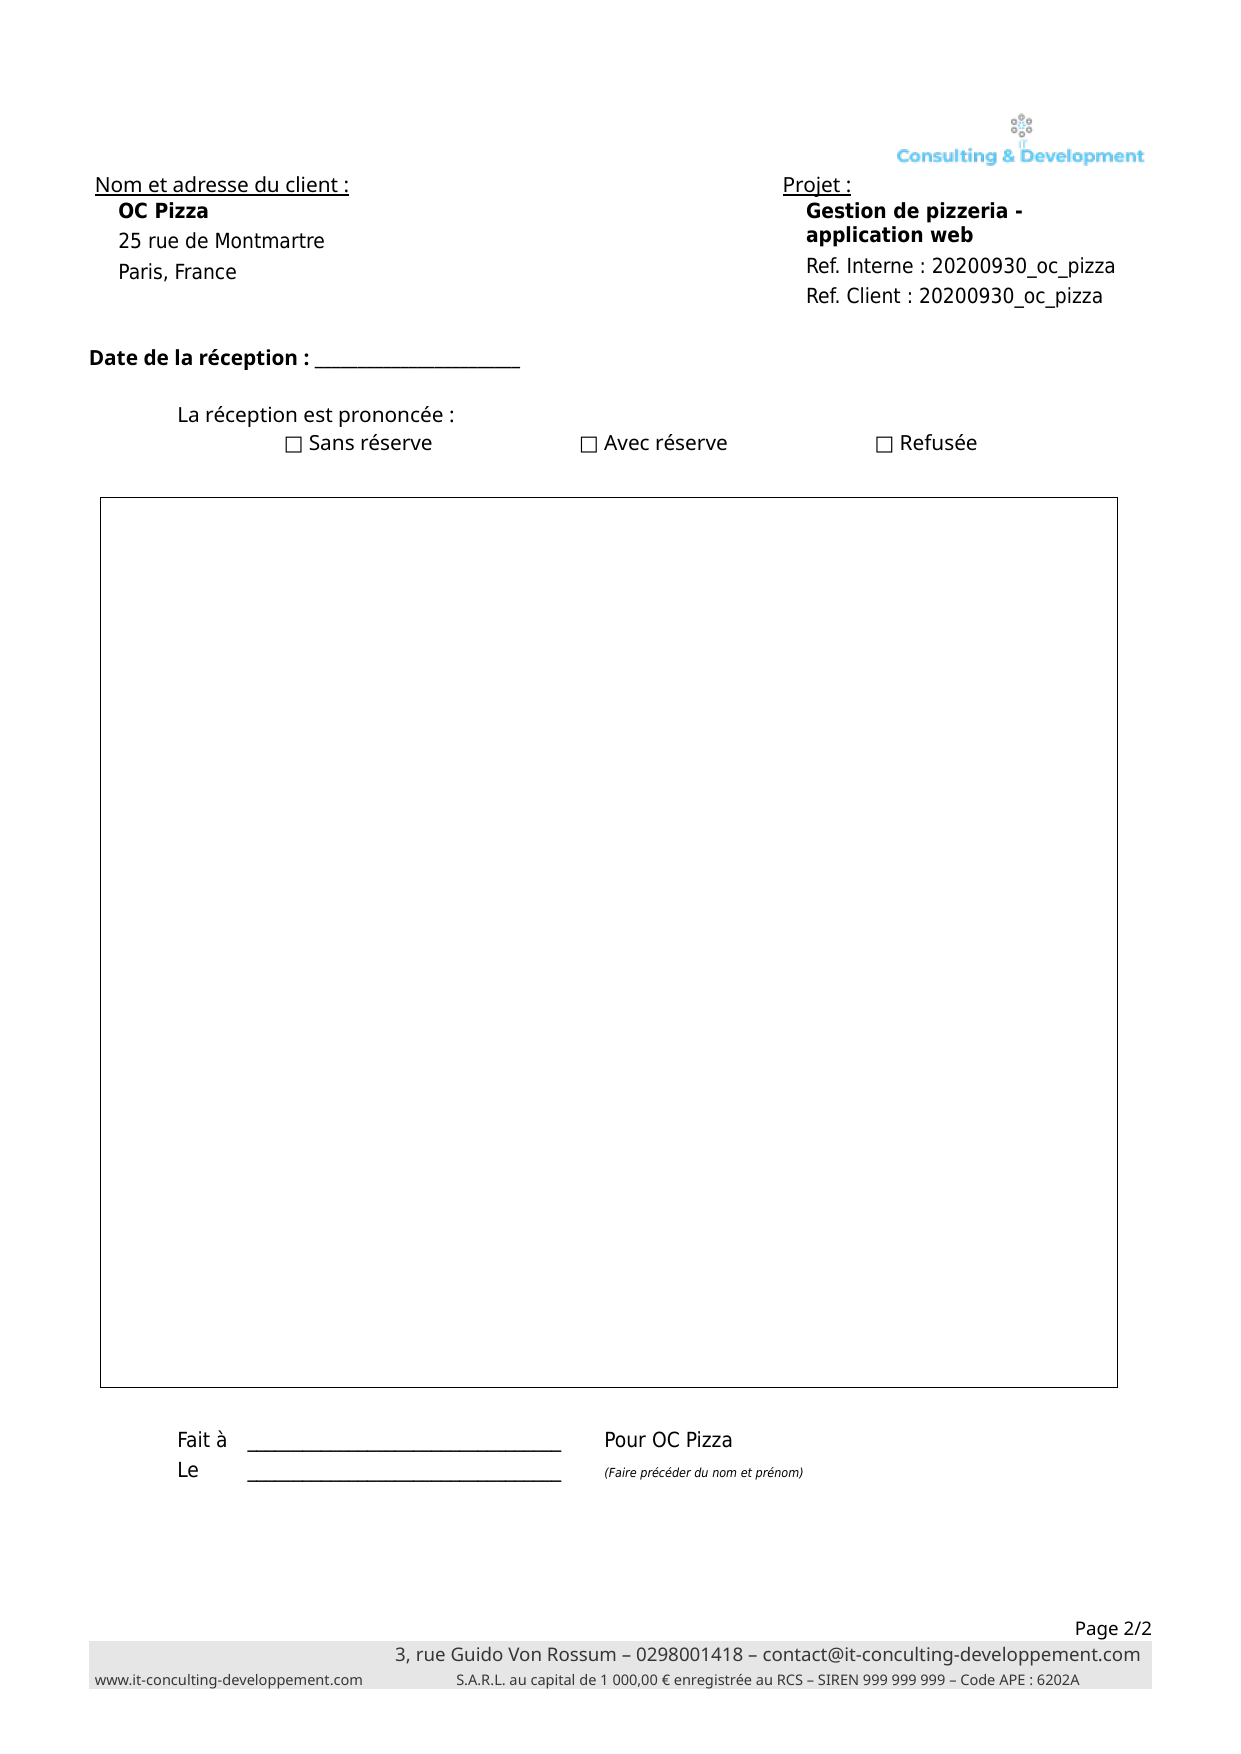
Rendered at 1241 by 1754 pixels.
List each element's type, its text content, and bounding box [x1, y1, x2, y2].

text Date de la réception : ________________________ [88, 343, 1152, 372]
text La réception est prononcée : [177, 400, 1152, 428]
text Fait à Pour OC Pizza [177, 1428, 1152, 1452]
text □ Sans réserve □ Avec réserve □ Refusée [283, 428, 1152, 457]
picture [884, 3, 1158, 277]
text Le (Faire précéder du nom et prénom) [177, 1458, 1152, 1483]
